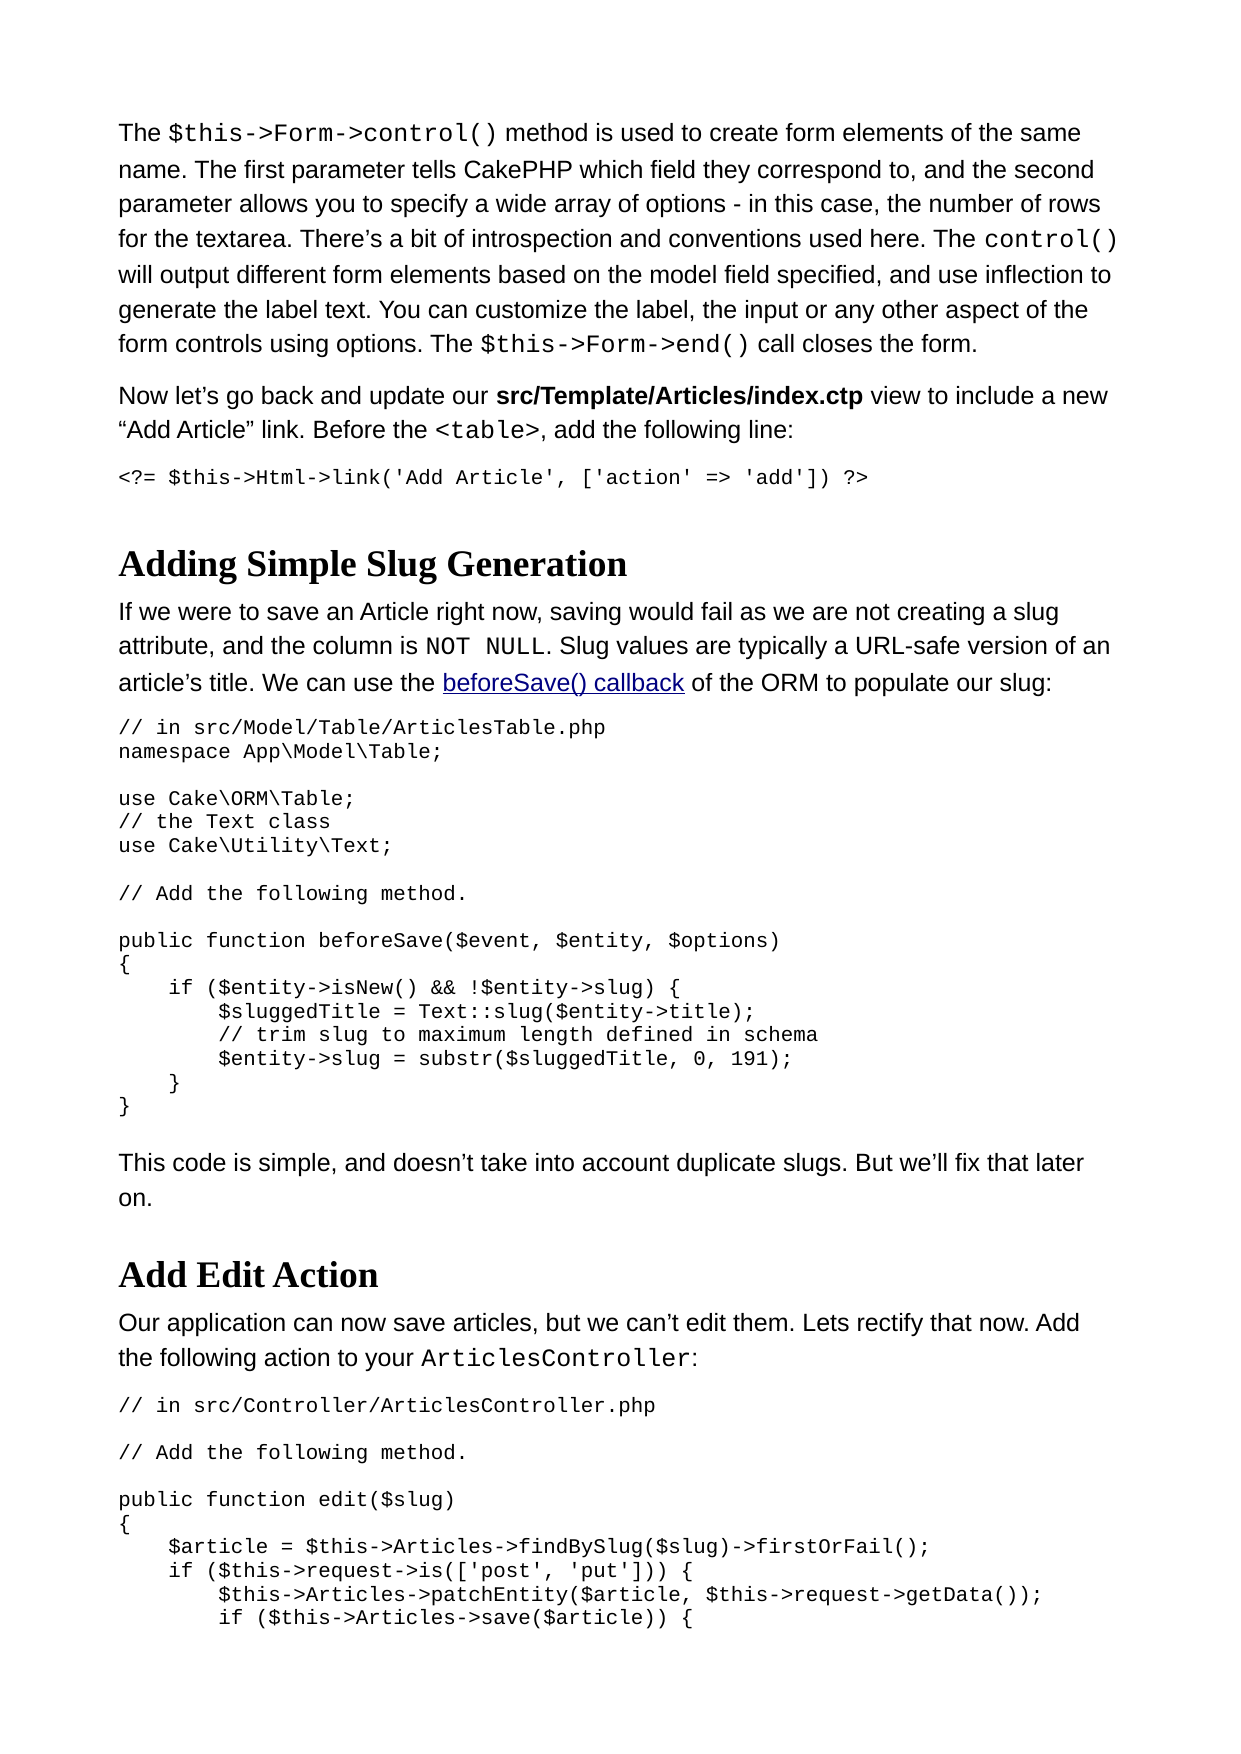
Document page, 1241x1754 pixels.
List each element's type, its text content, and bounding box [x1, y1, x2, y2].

text { [118, 953, 1122, 977]
text } [118, 1095, 1122, 1119]
subtitle Adding Simple Slug Generation [118, 541, 1122, 584]
text // the Text class [118, 812, 1122, 835]
text // in src/Controller/ArticlesController.php [118, 1394, 1122, 1418]
text // in src/Model/Table/ArticlesTable.php [118, 717, 1122, 741]
text if ($entity->isNew() && !$entity->slug) { [118, 977, 1122, 1001]
text $this->Articles->patchEntity($article, $this->request->getData()); [118, 1584, 1122, 1607]
text { [118, 1513, 1122, 1536]
text If we were to save an Article right now, saving would fail as we are not creating a slug attribute, and the column is NOT NULL. Slug values are typically a URL-safe version of an article’s title. We can use the beforeSave() callback of the ORM to populate our slug: [118, 597, 1122, 697]
text The $this->Form->control() method is used to create form elements of the same name. The first parameter tells CakePHP which field they correspond to, and the second parameter allows you to specify a wide array of options - in this case, the number of rows for the textarea. There’s a bit of introspection and conventions used here. The control() will output different form elements based on the model field specified, and use inflection to generate the label text. You can customize the label, the input or any other aspect of the form controls using options. The $this->Form->end() call closes the form. [118, 118, 1122, 360]
text $article = $this->Articles->findBySlug($slug)->firstOrFail(); [118, 1536, 1122, 1560]
text if ($this->Articles->save($article)) { [118, 1607, 1122, 1631]
text Our application can now save articles, but we can’t edit them. Lets rectify that now. Add the following action to your ArticlesController: [118, 1308, 1122, 1374]
text public function edit($slug) [118, 1489, 1122, 1513]
text namespace App\Model\Table; [118, 741, 1122, 764]
text // trim slug to maximum length defined in schema [118, 1024, 1122, 1048]
text This code is simple, and doesn’t take into account duplicate slugs. But we’ll fix that later on. [118, 1148, 1122, 1212]
text // Add the following method. [118, 882, 1122, 906]
text if ($this->request->is(['post', 'put'])) { [118, 1560, 1122, 1584]
text public function beforeSave($event, $entity, $options) [118, 930, 1122, 953]
text use Cake\Utility\Text; [118, 835, 1122, 859]
text <?= $this->Html->link('Add Article', ['action' => 'add']) ?> [118, 467, 1122, 491]
text // Add the following method. [118, 1442, 1122, 1466]
text $entity->slug = substr($sluggedTitle, 0, 191); [118, 1048, 1122, 1072]
text $sluggedTitle = Text::slug($entity->title); [118, 1001, 1122, 1024]
text } [118, 1072, 1122, 1095]
text use Cake\ORM\Table; [118, 788, 1122, 812]
text Now let’s go back and update our src/Template/Articles/index.ctp view to include a new “Add Article” link. Before the <table>, add the following line: [118, 381, 1122, 446]
subtitle Add Edit Action [118, 1253, 1122, 1296]
